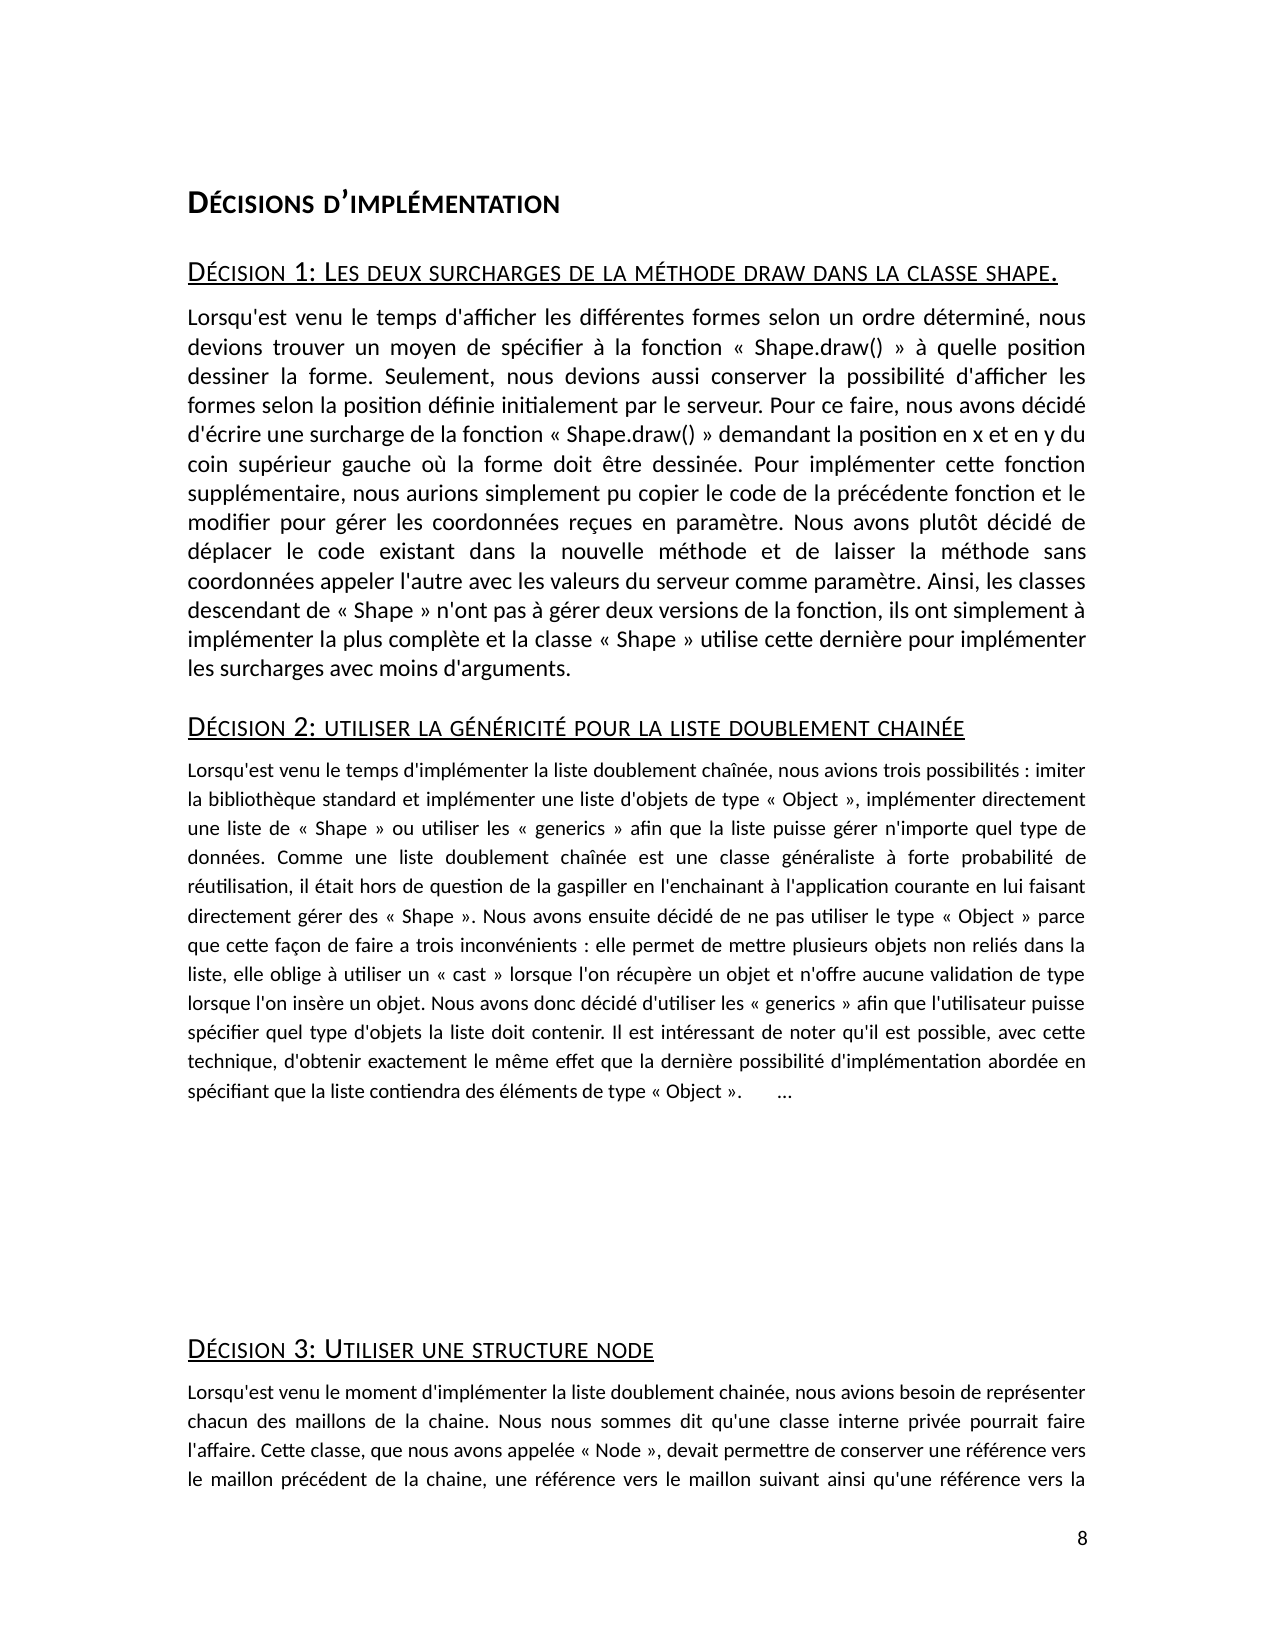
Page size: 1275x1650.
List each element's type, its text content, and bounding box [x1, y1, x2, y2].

subtitle Décisions d’implémentation [187, 181, 1087, 222]
text Lorsqu'est venu le temps d'afficher les différentes formes selon un ordre déterminé, nous devions trouver un moyen de spécifier à la fonction « Shape.draw() » à quelle position dessiner la forme. Seulement, nous devions aussi conserver la possibilité d'afficher les formes selon la position définie initialement par le serveur. Pour ce faire, nous avons décidé d'écrire une surcharge de la fonction « Shape.draw() » demandant la position en x et en y du coin supérieur gauche où la forme doit être dessinée. Pour implémenter cette fonction supplémentaire, nous aurions simplement pu copier le code de la précédente fonction et le modifier pour gérer les coordonnées reçues en paramètre. Nous avons plutôt décidé de déplacer le code existant dans la nouvelle méthode et de laisser la méthode sans coordonnées appeler l'autre avec les valeurs du serveur comme paramètre. Ainsi, les classes descendant de « Shape » n'ont pas à gérer deux versions de la fonction, ils ont simplement à implémenter la plus complète et la classe « Shape » utilise cette dernière pour implémenter les surcharges avec moins d'arguments. [187, 302, 1087, 683]
text Lorsqu'est venu le moment d'implémenter la liste doublement chainée, nous avions besoin de représenter chacun des maillons de la chaine. Nous nous sommes dit qu'une classe interne privée pourrait faire l'affaire. Cette classe, que nous avons appelée « Node », devait permettre de conserver une référence vers le maillon précédent de la chaine, une référence vers le maillon suivant ainsi qu'une référence vers la [187, 1379, 1087, 1492]
subtitle Décision 3: Utiliser une structure node [187, 1330, 1087, 1366]
subtitle Décision 1: Les deux surcharges de la méthode draw dans la classe shape. [187, 253, 1087, 289]
subtitle Décision 2: utiliser la généricité pour la liste doublement chainée [187, 708, 1087, 743]
text Lorsqu'est venu le temps d'implémenter la liste doublement chaînée, nous avions trois possibilités : imiter la bibliothèque standard et implémenter une liste d'objets de type « Object », implémenter directement une liste de « Shape » ou utiliser les « generics » afin que la liste puisse gérer n'importe quel type de données. Comme une liste doublement chaînée est une classe généraliste à forte probabilité de réutilisation, il était hors de question de la gaspiller en l'enchainant à l'application courante en lui faisant directement gérer des « Shape ». Nous avons ensuite décidé de ne pas utiliser le type « Object » parce que cette façon de faire a trois inconvénients : elle permet de mettre plusieurs objets non reliés dans la liste, elle oblige à utiliser un « cast » lorsque l'on récupère un objet et n'offre aucune validation de type lorsque l'on insère un objet. Nous avons donc décidé d'utiliser les « generics » afin que l'utilisateur puisse spécifier quel type d'objets la liste doit contenir. Il est intéressant de noter qu'il est possible, avec cette technique, d'obtenir exactement le même effet que la dernière possibilité d'implémentation abordée en spécifiant que la liste contiendra des éléments de type « Object ». … [187, 757, 1087, 1103]
